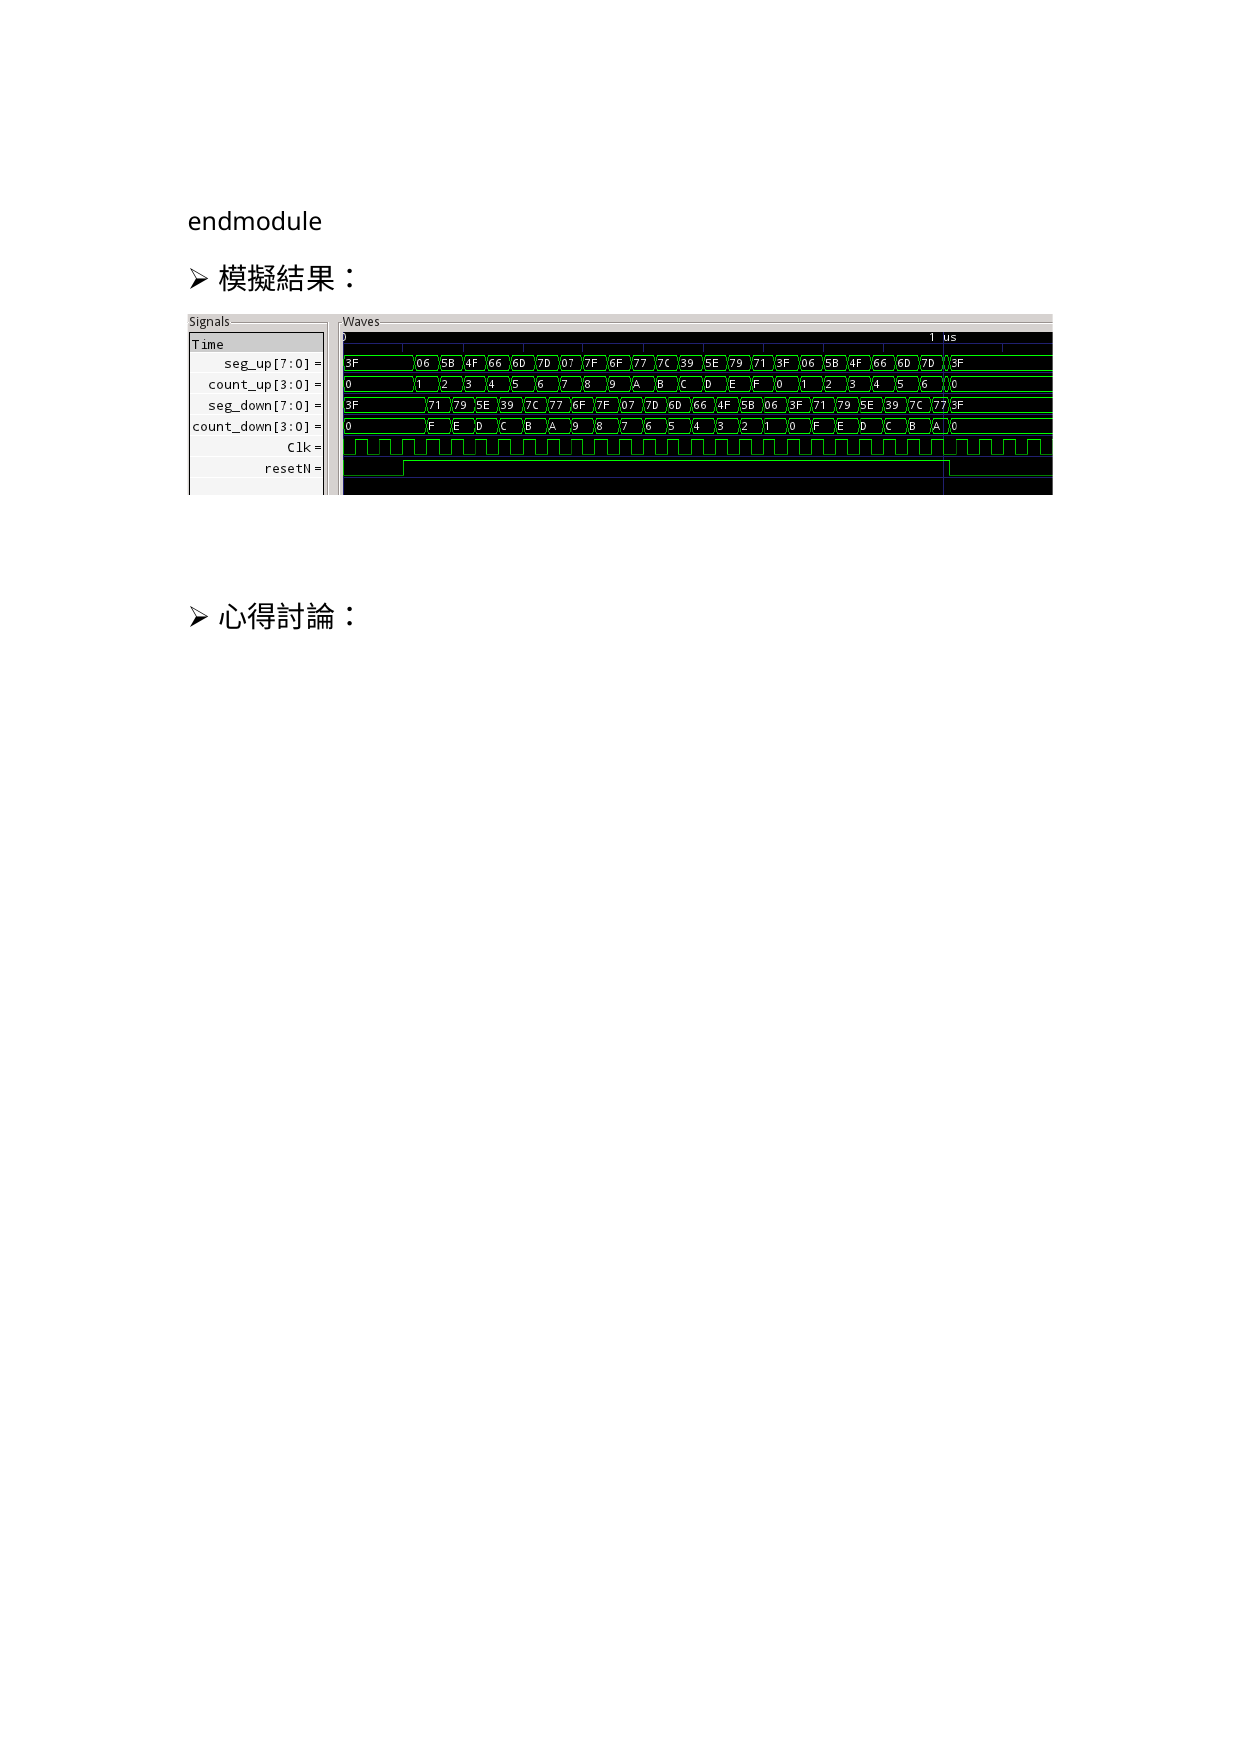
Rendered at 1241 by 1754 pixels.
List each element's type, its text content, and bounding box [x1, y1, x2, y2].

text  心得討論： [187, 577, 1053, 652]
picture [187, 314, 1053, 495]
text  模擬結果： [187, 239, 1053, 314]
text endmodule [187, 202, 1053, 239]
